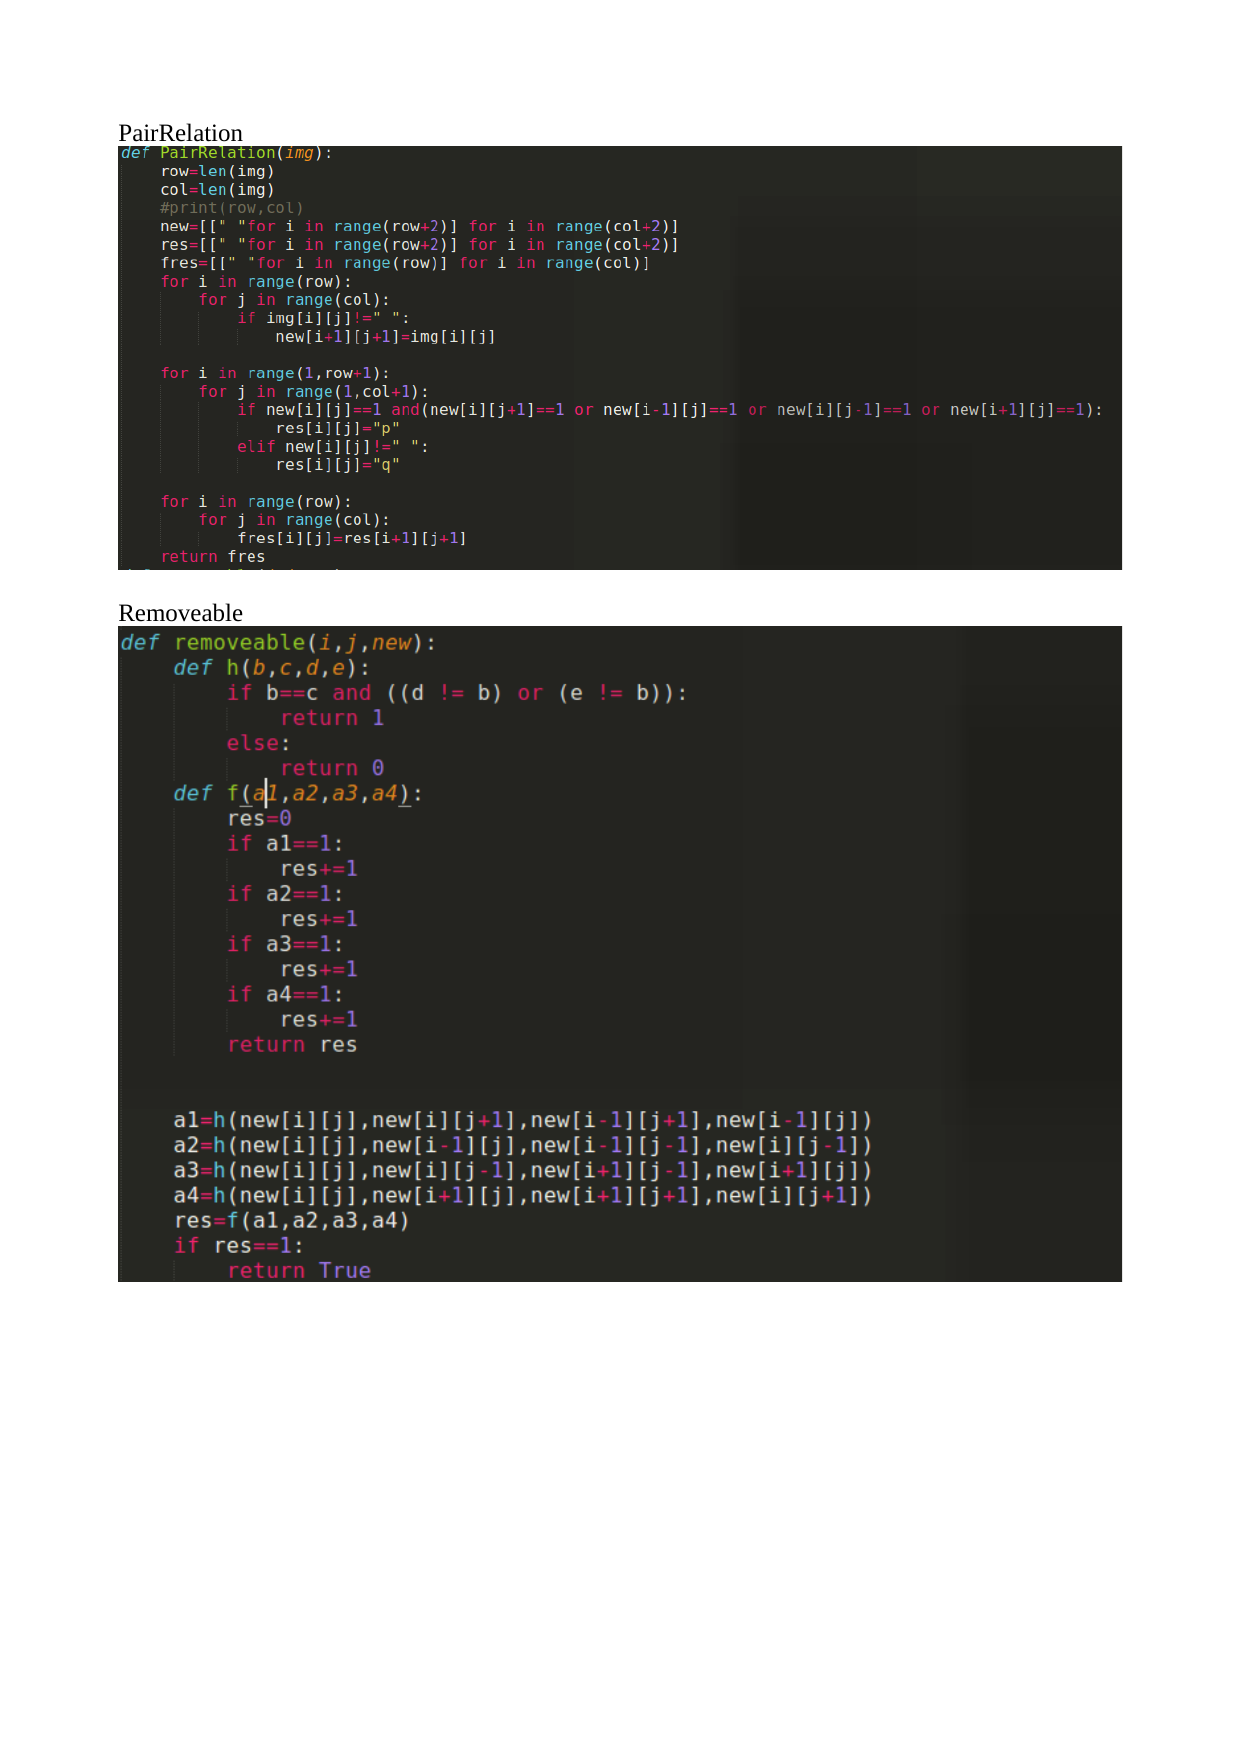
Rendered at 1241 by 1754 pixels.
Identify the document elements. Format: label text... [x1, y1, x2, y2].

text PairRelation [118, 118, 1122, 146]
picture [118, 626, 1123, 1282]
text Removeable [118, 598, 1122, 626]
picture [118, 146, 1123, 570]
